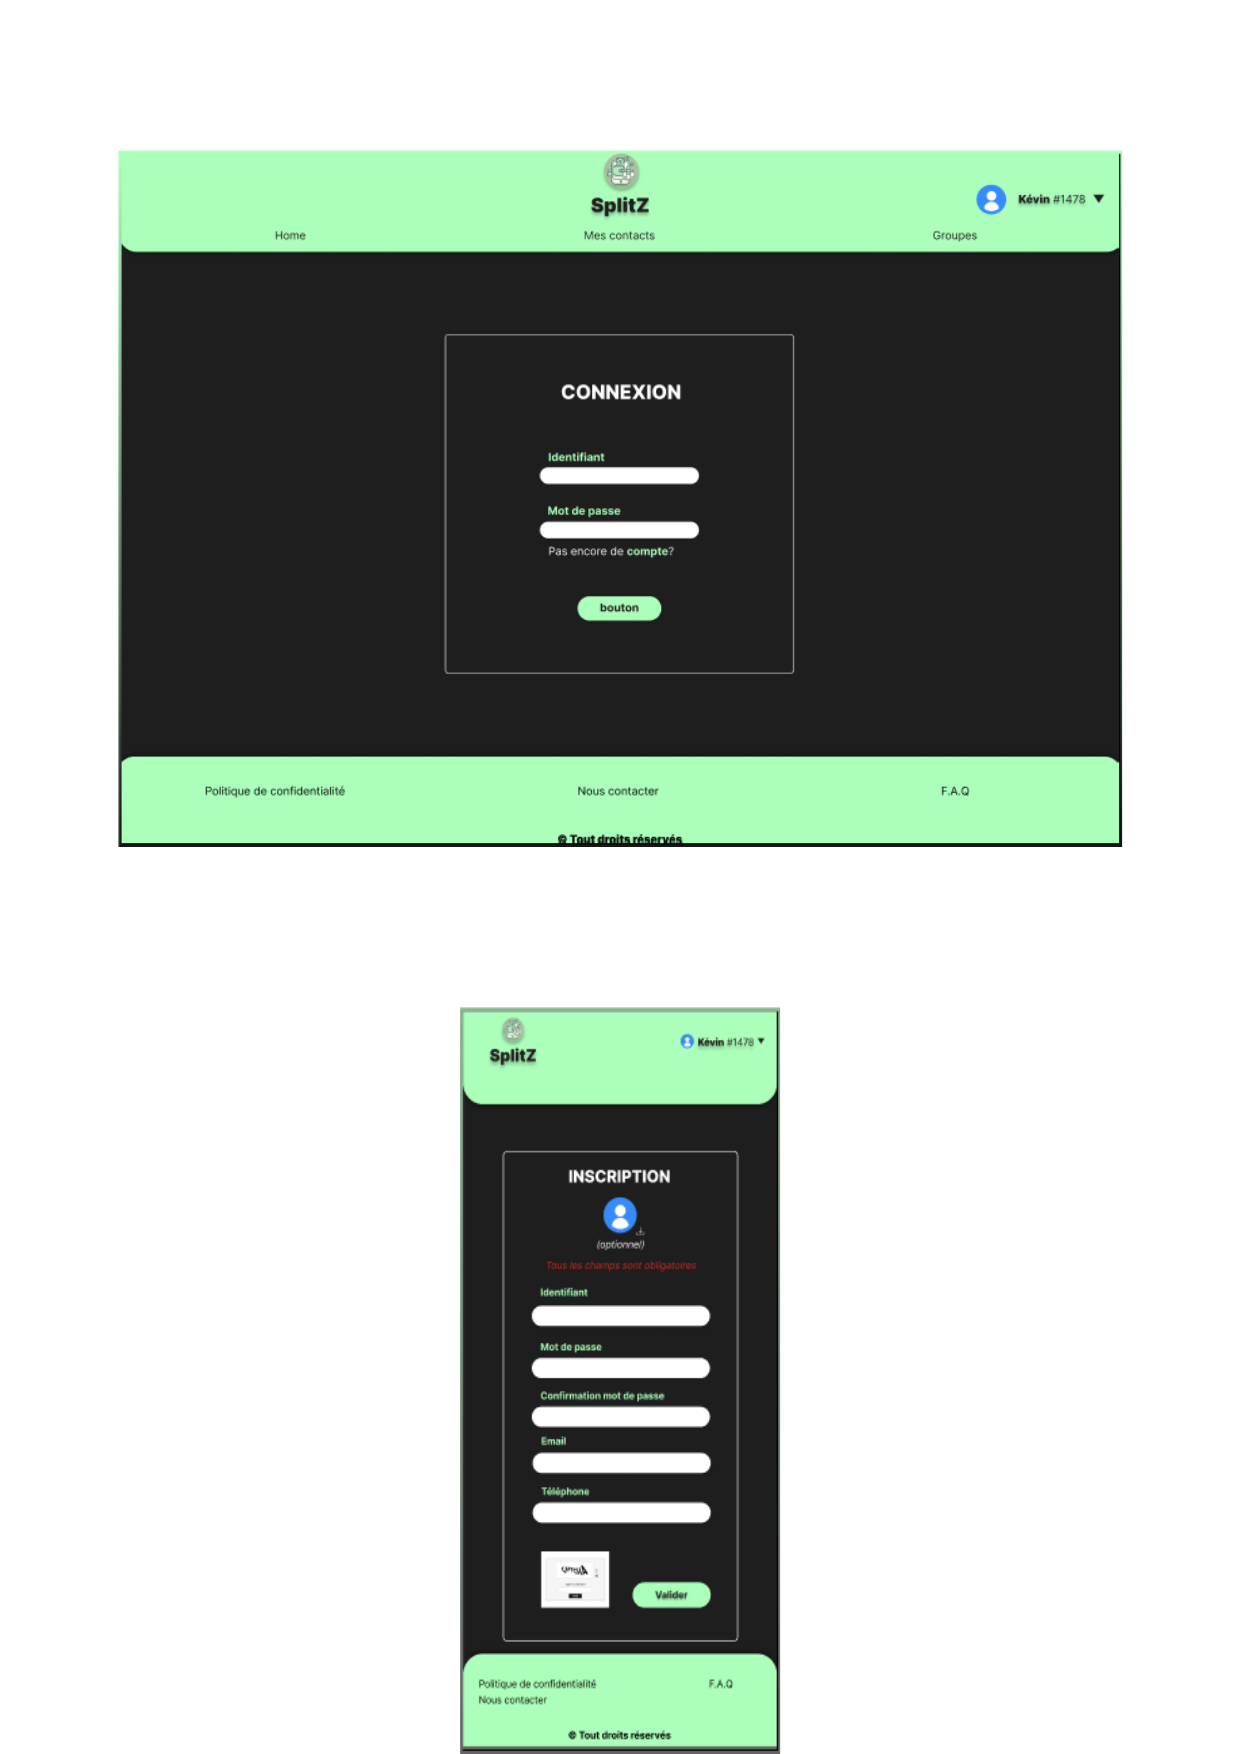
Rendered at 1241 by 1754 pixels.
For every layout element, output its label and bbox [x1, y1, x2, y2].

picture [118, 150, 1123, 847]
picture [460, 1007, 781, 1754]
